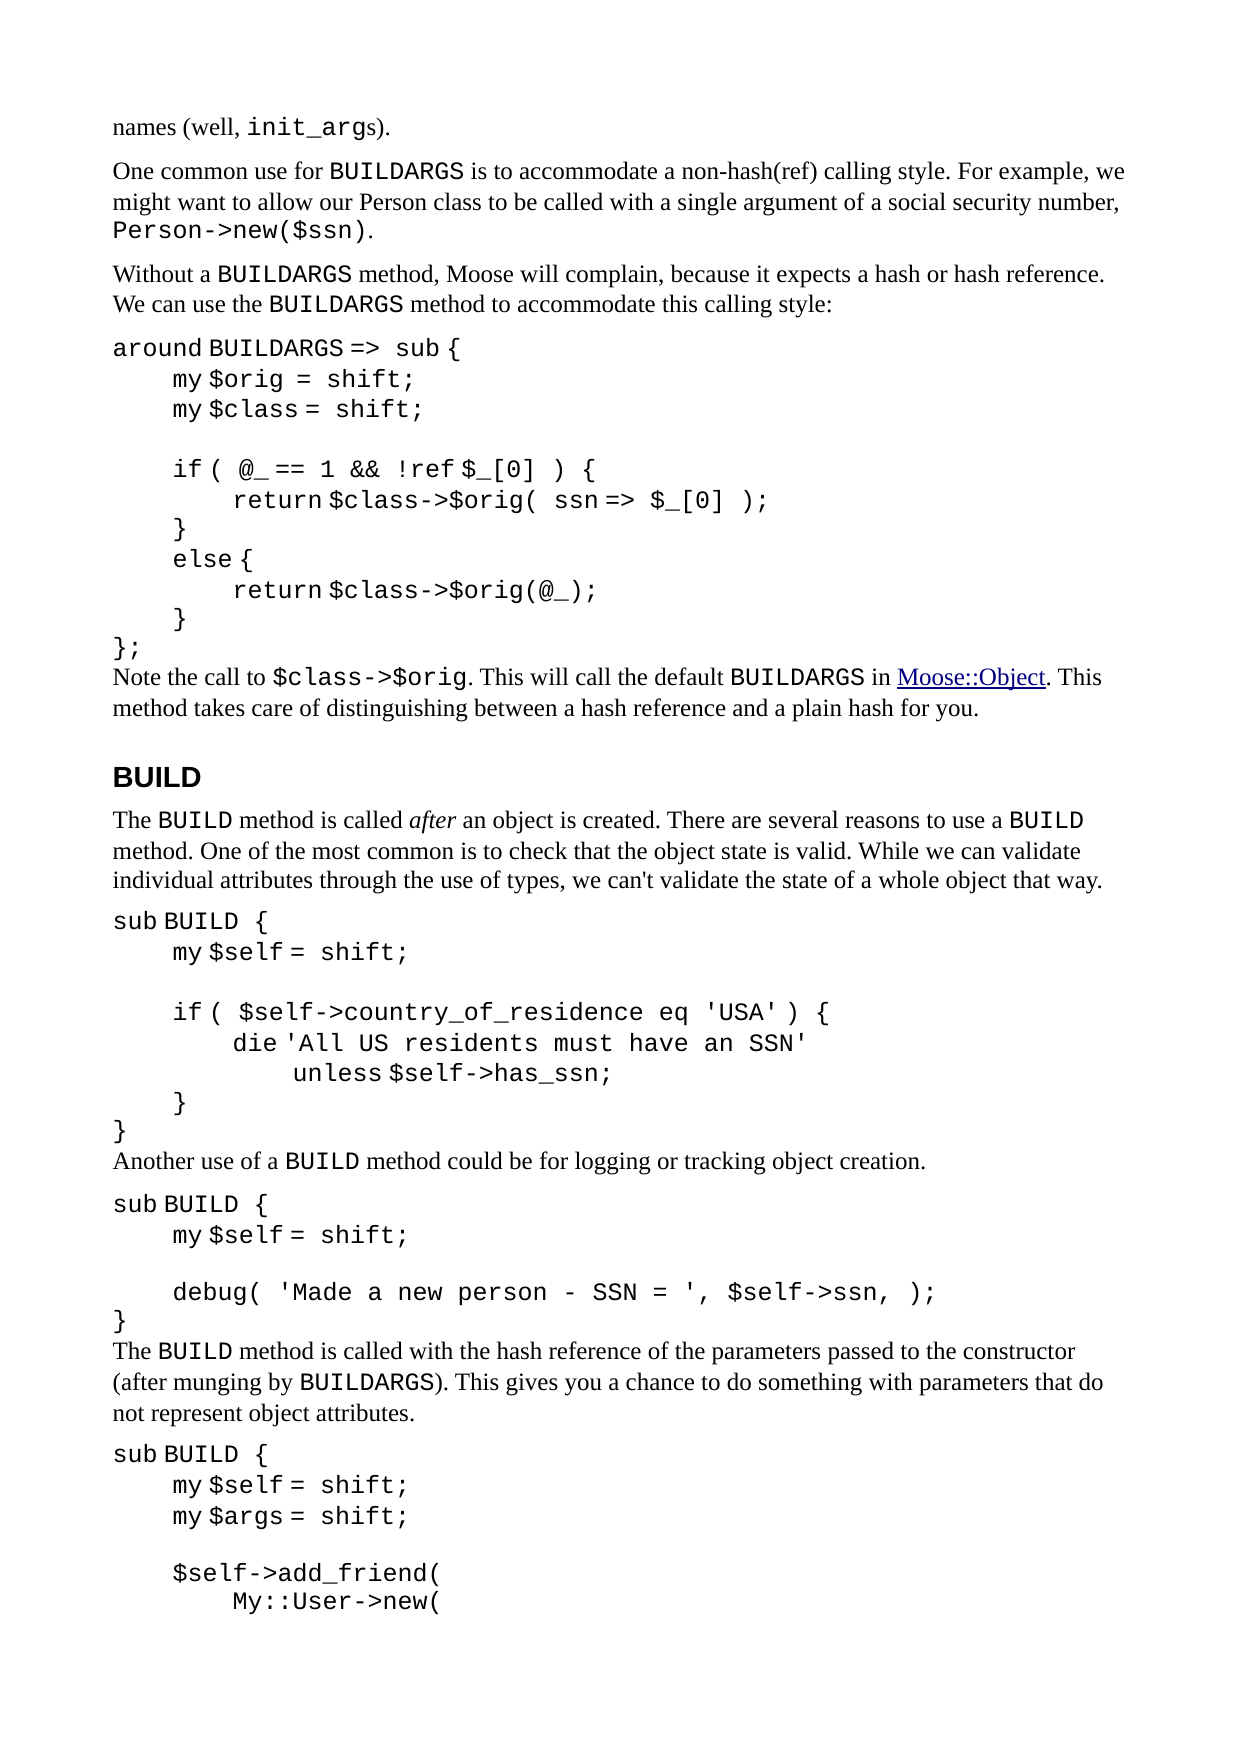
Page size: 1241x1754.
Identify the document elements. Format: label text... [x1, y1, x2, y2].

text Without a BUILDARGS method, Moose will complain, because it expects a hash or hash reference. We can use the BUILDARGS method to accommodate this calling style: [112, 259, 1128, 320]
subtitle BUILD [112, 759, 1128, 793]
table_header sub BUILD { my $self = shift; debug( 'Made a new person - SSN = ', $self->ssn, ); } [113, 1189, 952, 1336]
table_header sub BUILD { my $self = shift; if ( $self->country_of_residence eq 'USA' ) { die 'All US residents must have an SSN' unless $self->has_ssn; } } [113, 906, 843, 1146]
table_header around BUILDARGS => sub { my $orig = shift; my $class = shift; if ( @_ == 1 && !ref $_[0] ) { return $class->$orig( ssn => $_[0] ); } else { return $class->$orig(@_); } }; [113, 333, 782, 662]
text Another use of a BUILD method could be for logging or tracking object creation. [112, 1146, 1128, 1177]
text The BUILD method is called with the hash reference of the parameters passed to the constructor (after munging by BUILDARGS). This gives you a chance to do something with parameters that do not represent object attributes. [112, 1336, 1128, 1427]
text names (well, init_args). [112, 112, 1128, 143]
table_header sub BUILD { my $self = shift; my $args = shift; $self->add_friend( My::User->new( [113, 1439, 719, 1617]
text One common use for BUILDARGS is to accommodate a non-hash(ref) calling style. For example, we might want to allow our Person class to be called with a single argument of a social security number, Person->new($ssn). [112, 156, 1128, 246]
text The BUILD method is called after an object is created. There are several reasons to use a BUILD method. One of the most common is to check that the object state is valid. While we can validate individual attributes through the use of types, we can't validate the state of a whole object that way. [112, 806, 1128, 894]
text Note the call to $class->$orig. This will call the default BUILDARGS in Moose::Object. This method takes care of distinguishing between a hash reference and a plain hash for you. [112, 662, 1128, 722]
